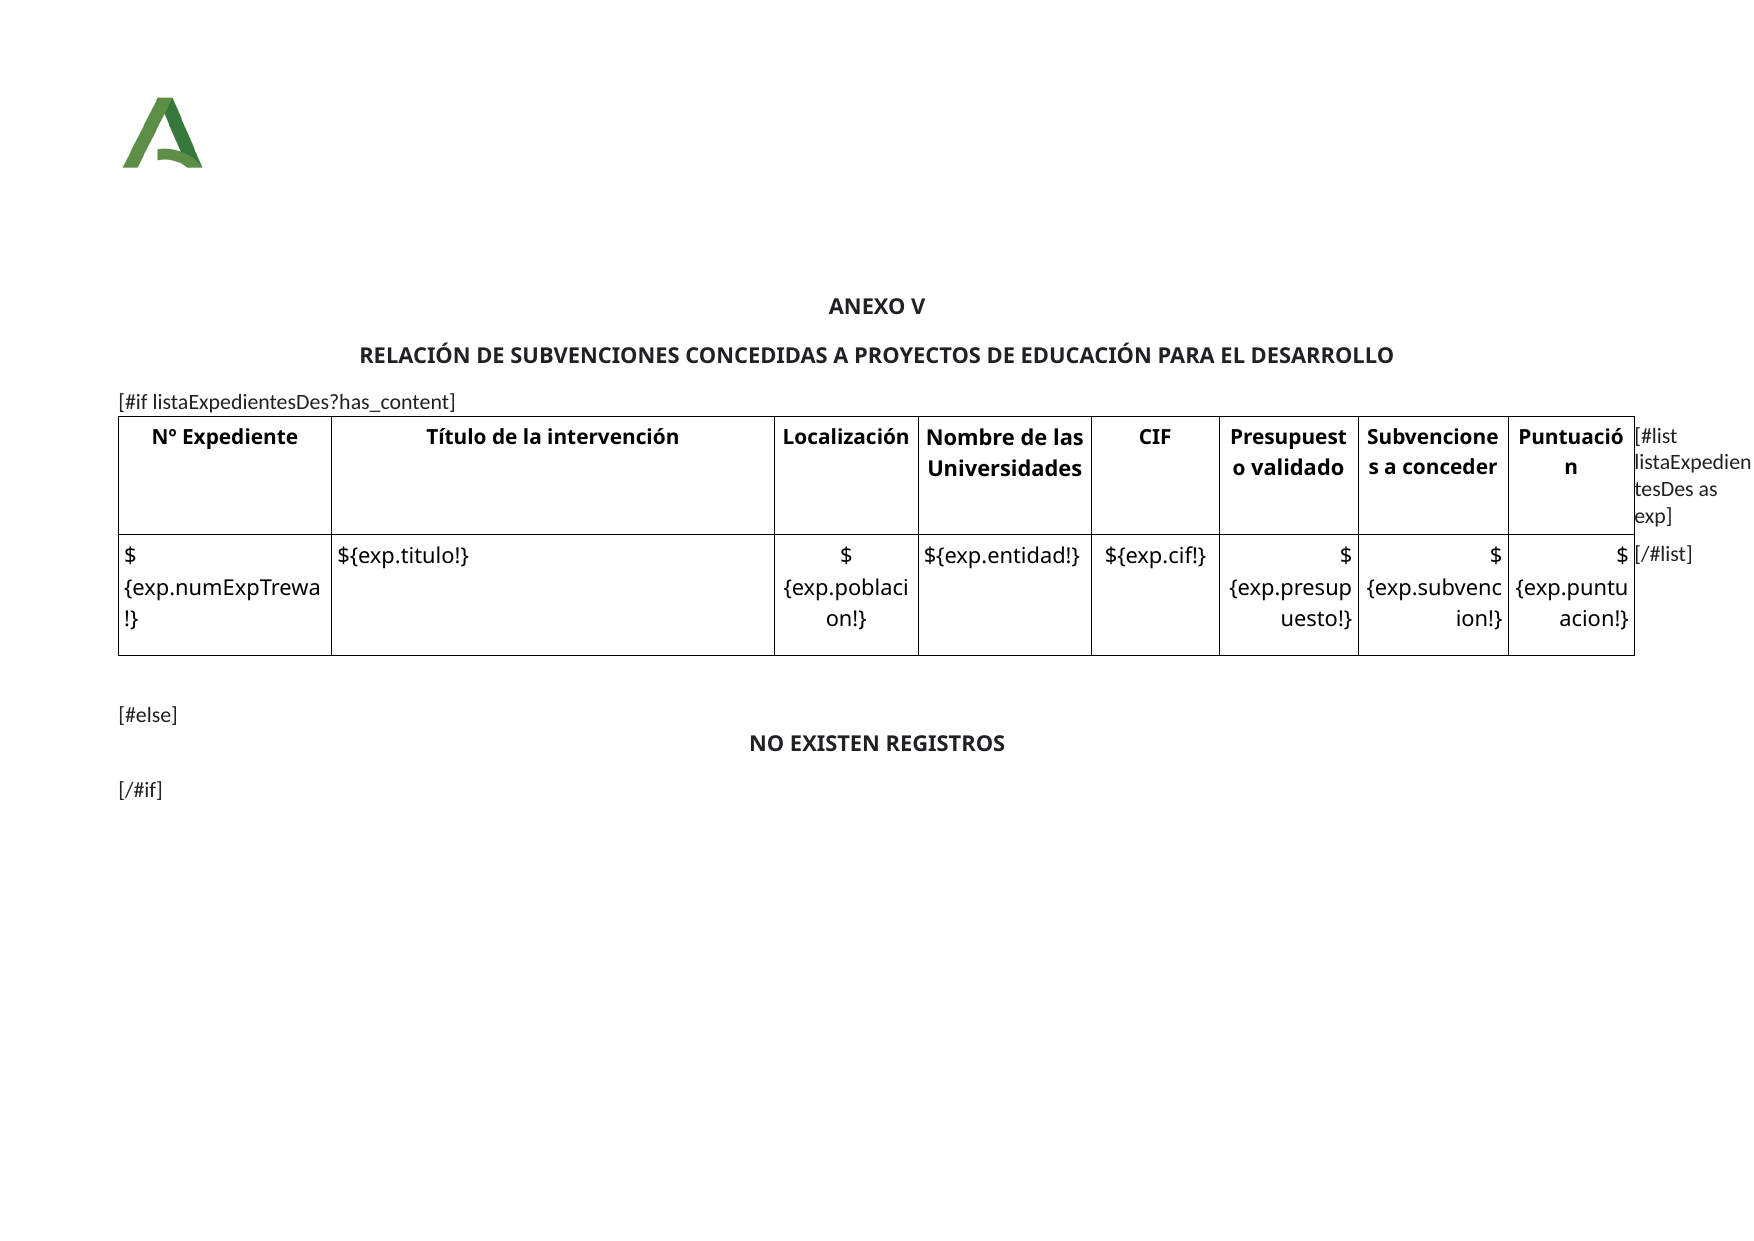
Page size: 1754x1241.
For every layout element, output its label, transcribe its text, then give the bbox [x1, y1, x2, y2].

table_header [#list listaExpedientesDes as exp] [1635, 416, 1752, 534]
table_header Nombre de las Universidades [919, 417, 1091, 534]
text RELACIÓN DE SUBVENCIONES CONCEDIDAS A PROYECTOS DE EDUCACIÓN PARA EL DESARROLLO [118, 339, 1636, 369]
table_cell [/#list] [1635, 534, 1752, 655]
table_cell ${exp.presupuesto!} [1220, 535, 1358, 655]
table_cell ${exp.subvencion!} [1359, 535, 1508, 655]
table_header Puntuación [1509, 417, 1634, 534]
text NO EXISTEN REGISTROS [118, 728, 1636, 758]
table_header Presupuesto validado [1220, 417, 1358, 534]
table_cell ${exp.numExpTrewa!} [119, 535, 331, 655]
text ANEXO V [118, 291, 1636, 321]
table_header CIF [1092, 417, 1219, 534]
table_header Título de la intervención [332, 417, 774, 534]
table_header Subvenciones a conceder [1359, 417, 1508, 534]
text [#if listaExpedientesDes?has_content] [118, 388, 1636, 414]
table_cell ${exp.cif!} [1092, 535, 1219, 655]
table_cell ${exp.poblacion!} [775, 535, 918, 655]
picture [118, 93, 207, 172]
table_cell ${exp.titulo!} [332, 535, 774, 655]
table_header Nº Expediente [119, 417, 331, 534]
table_header Localización [775, 417, 918, 534]
text [#else] [118, 701, 1636, 728]
text [/#if] [118, 776, 1636, 803]
table_cell ${exp.puntuacion!} [1509, 535, 1634, 655]
table_cell ${exp.entidad!} [919, 535, 1091, 655]
